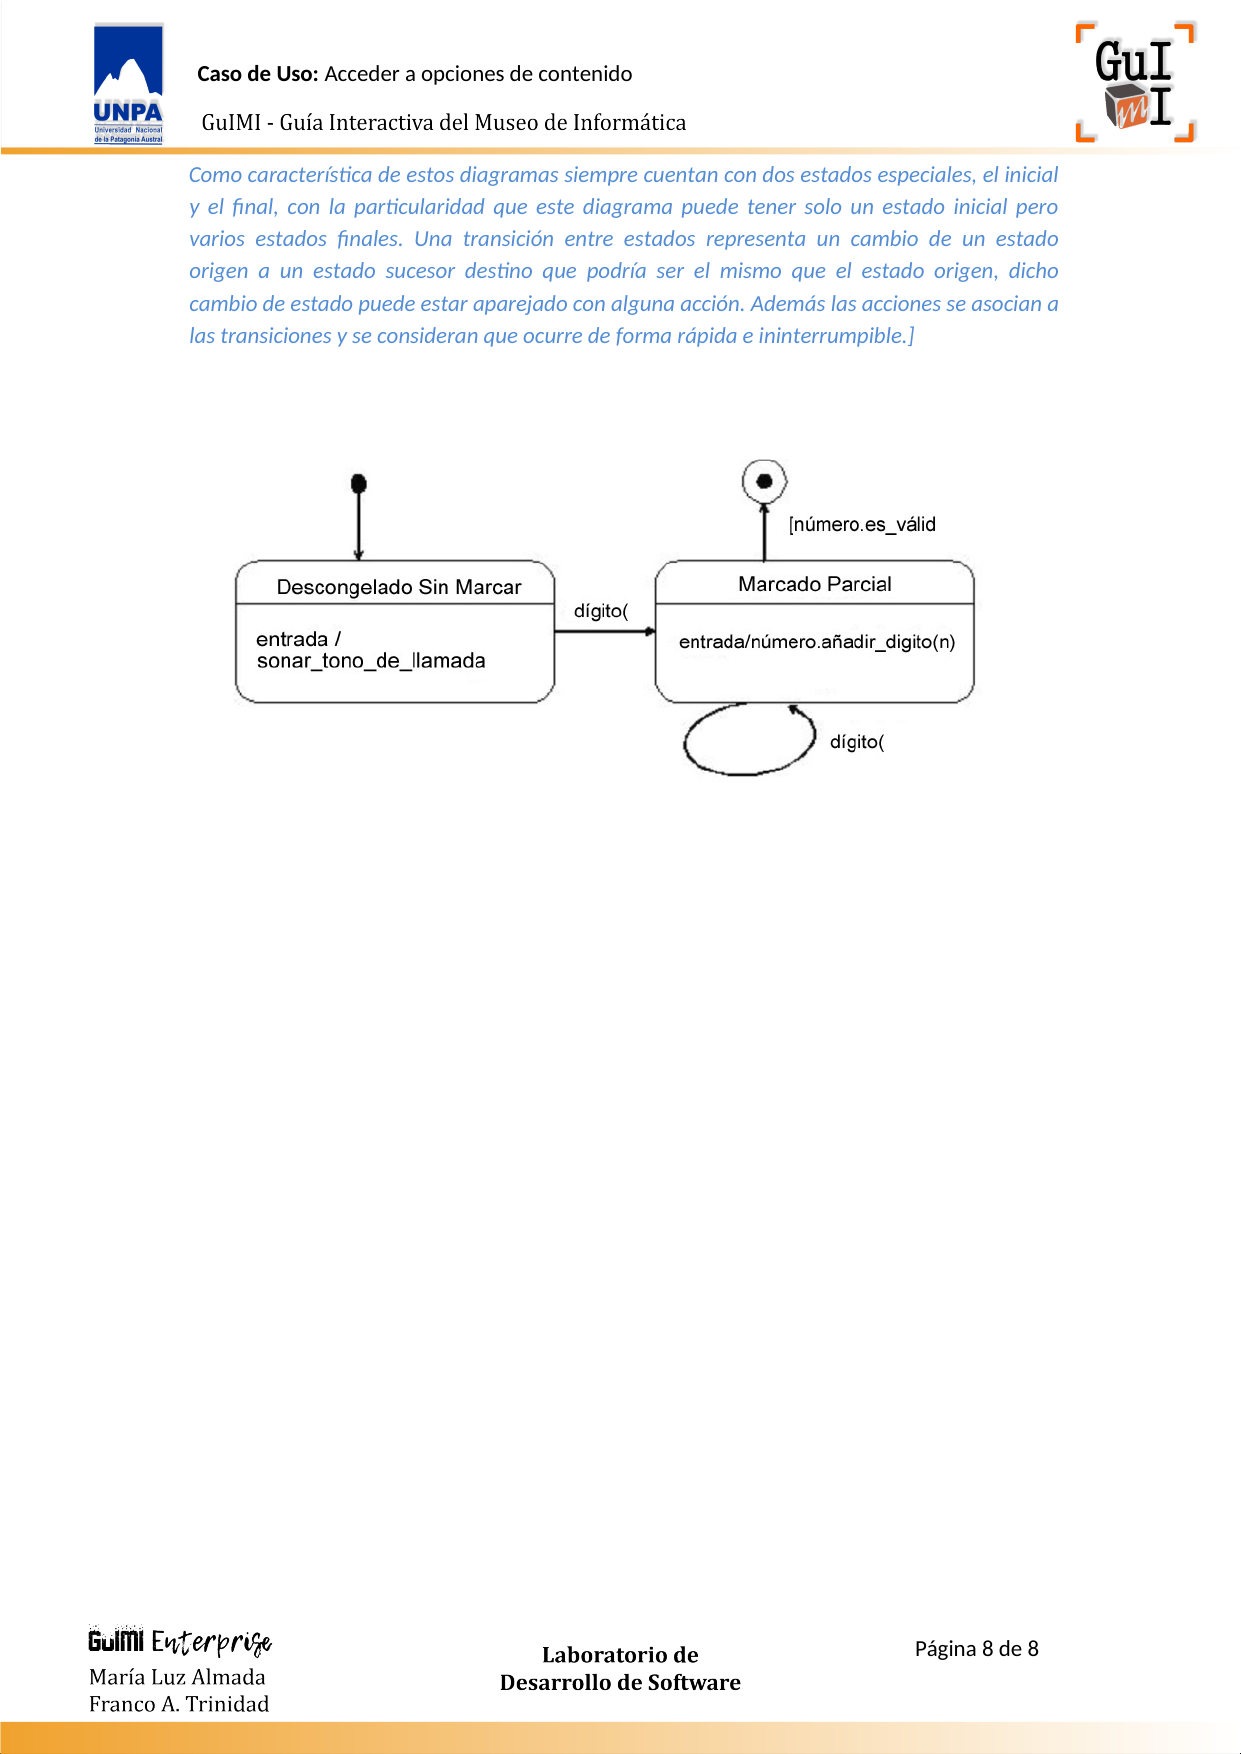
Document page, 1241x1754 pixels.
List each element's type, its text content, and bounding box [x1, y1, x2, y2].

picture [0, 0, 1241, 155]
picture [193, 436, 1012, 796]
picture [0, 1613, 1241, 1754]
text Como característica de estos diagramas siempre cuentan con dos estados especiales, el inicial y el final, con la particularidad que este diagrama puede tener solo un estado inicial pero varios estados finales. Una transición entre estados representa un cambio de un estado origen a un estado sucesor destino que podría ser el mismo que el estado origen, dicho cambio de estado puede estar aparejado con alguna acción. Además las acciones se asocian a las transiciones y se consideran que ocurre de forma rápida e ininterrumpible.] [188, 160, 1063, 349]
